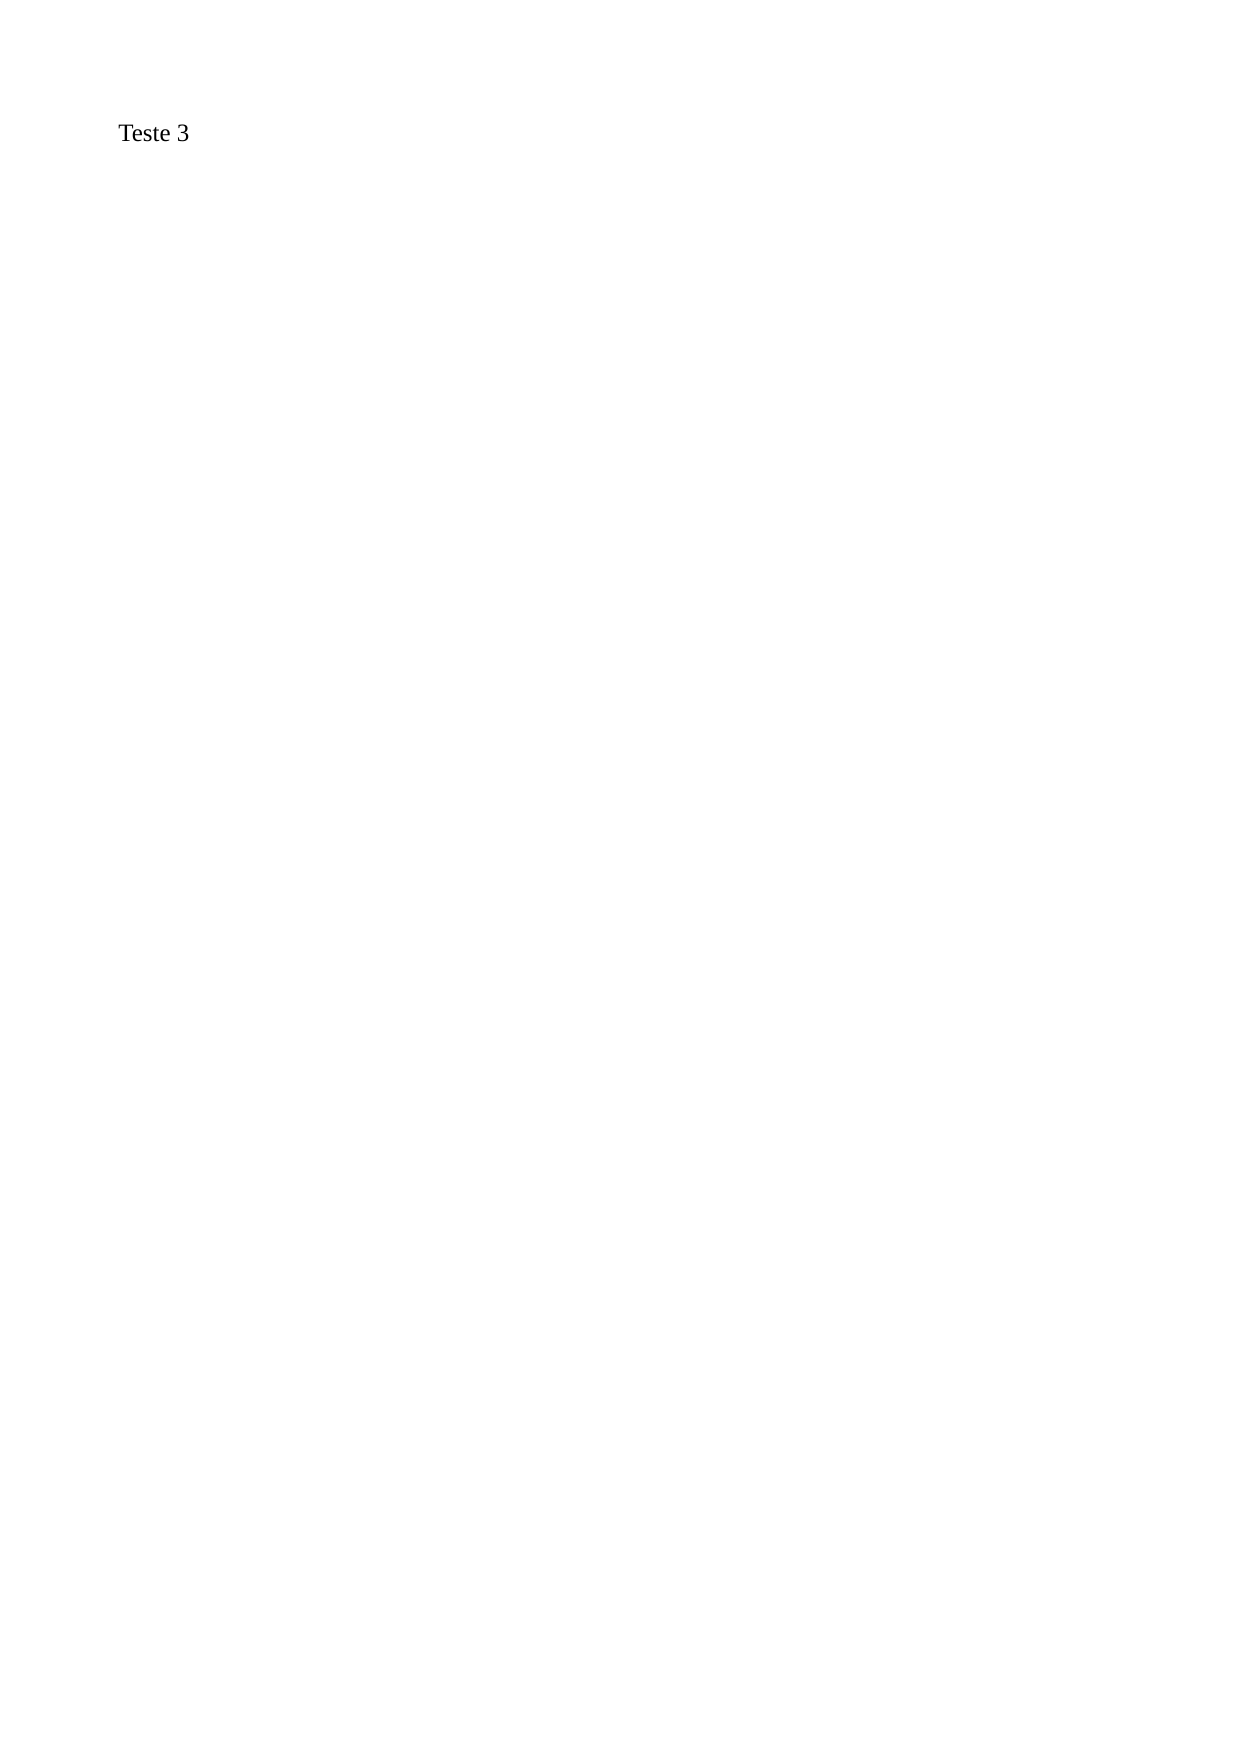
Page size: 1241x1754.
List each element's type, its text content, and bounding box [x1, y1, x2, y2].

text Teste 3 [118, 118, 1122, 147]
